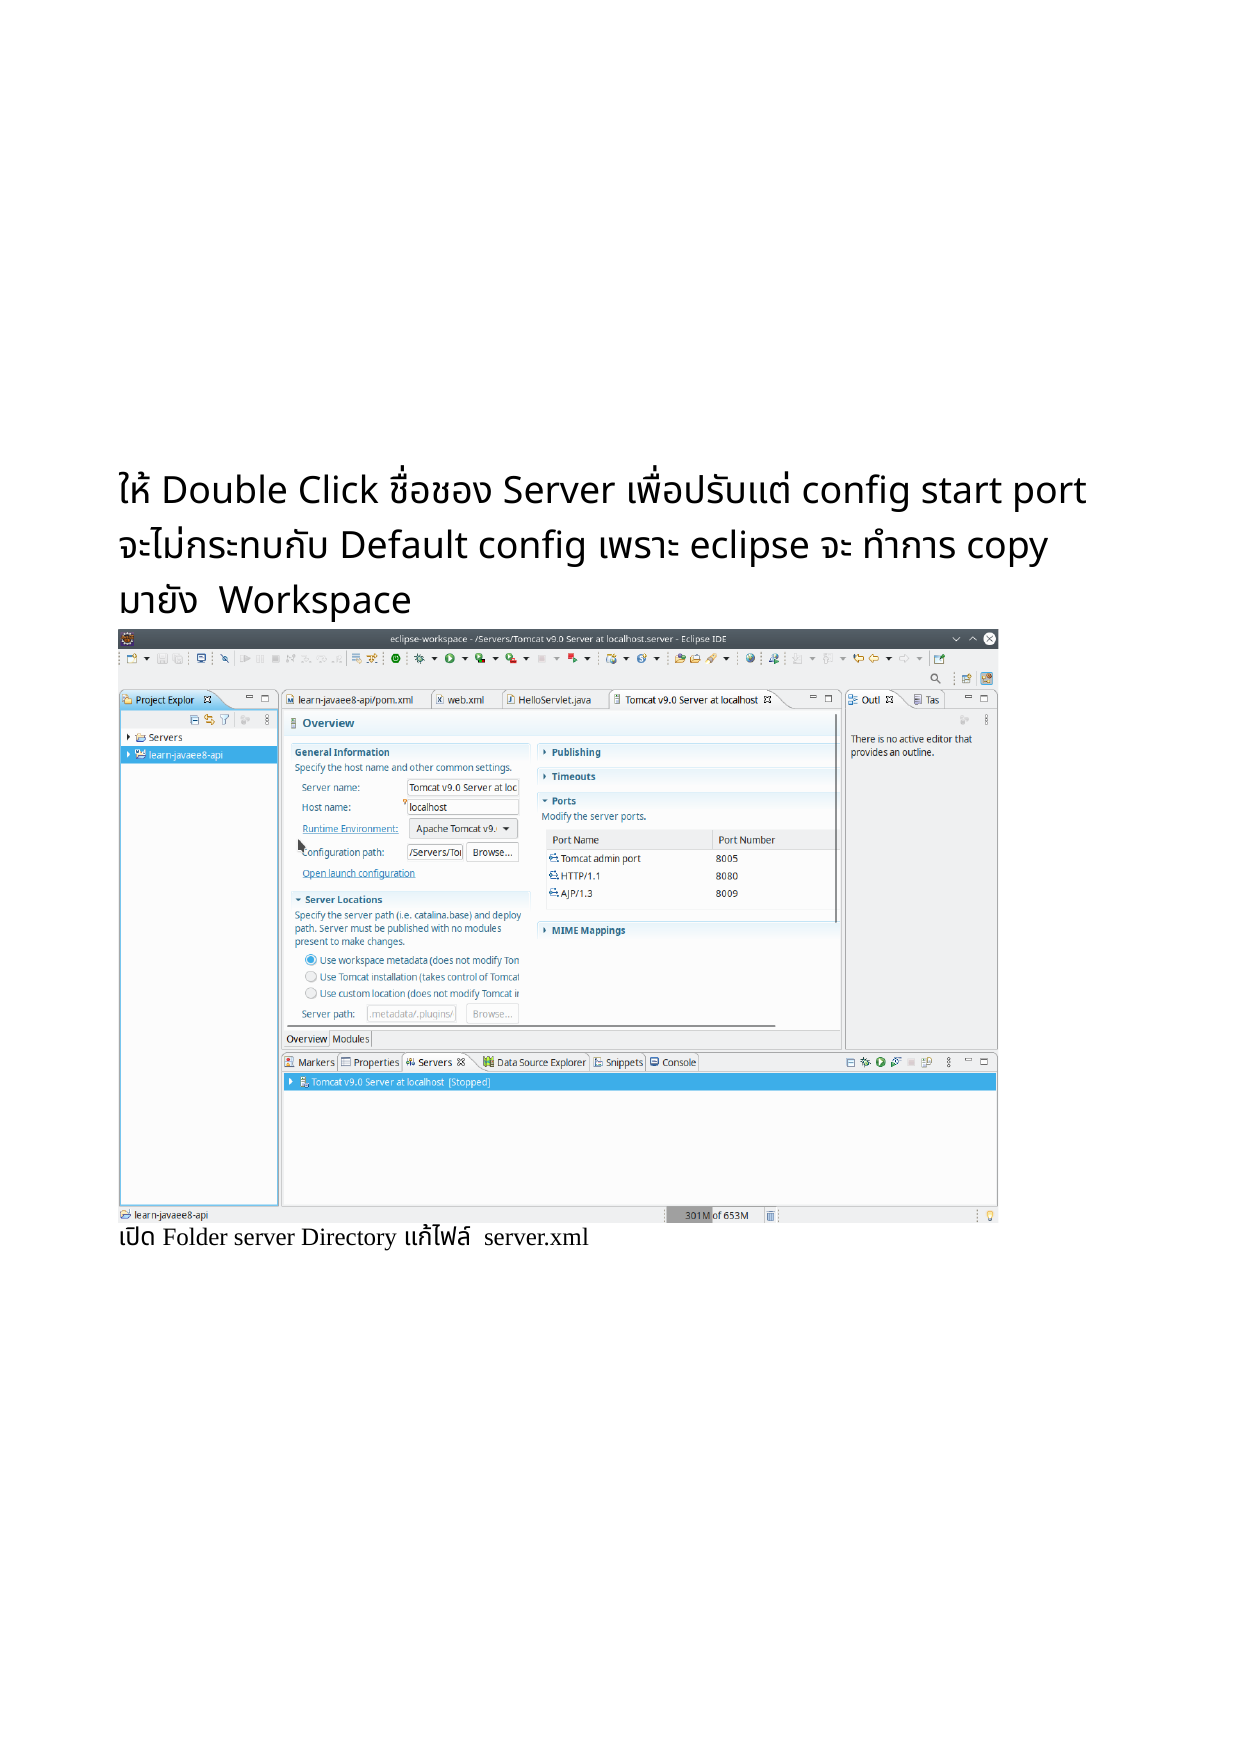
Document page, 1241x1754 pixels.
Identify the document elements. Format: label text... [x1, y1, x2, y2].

text เปิด Folder server Directory แก้ไฟล์ server.xml [118, 1222, 1122, 1256]
picture [118, 629, 999, 1223]
text ให้ Double Click ชื่อชอง Server เพื่อปรับแต่ config start port จะไม่กระทบกับ Default config เพราะ eclipse จะ ทำการ copy มายัง Workspace [118, 463, 1122, 629]
